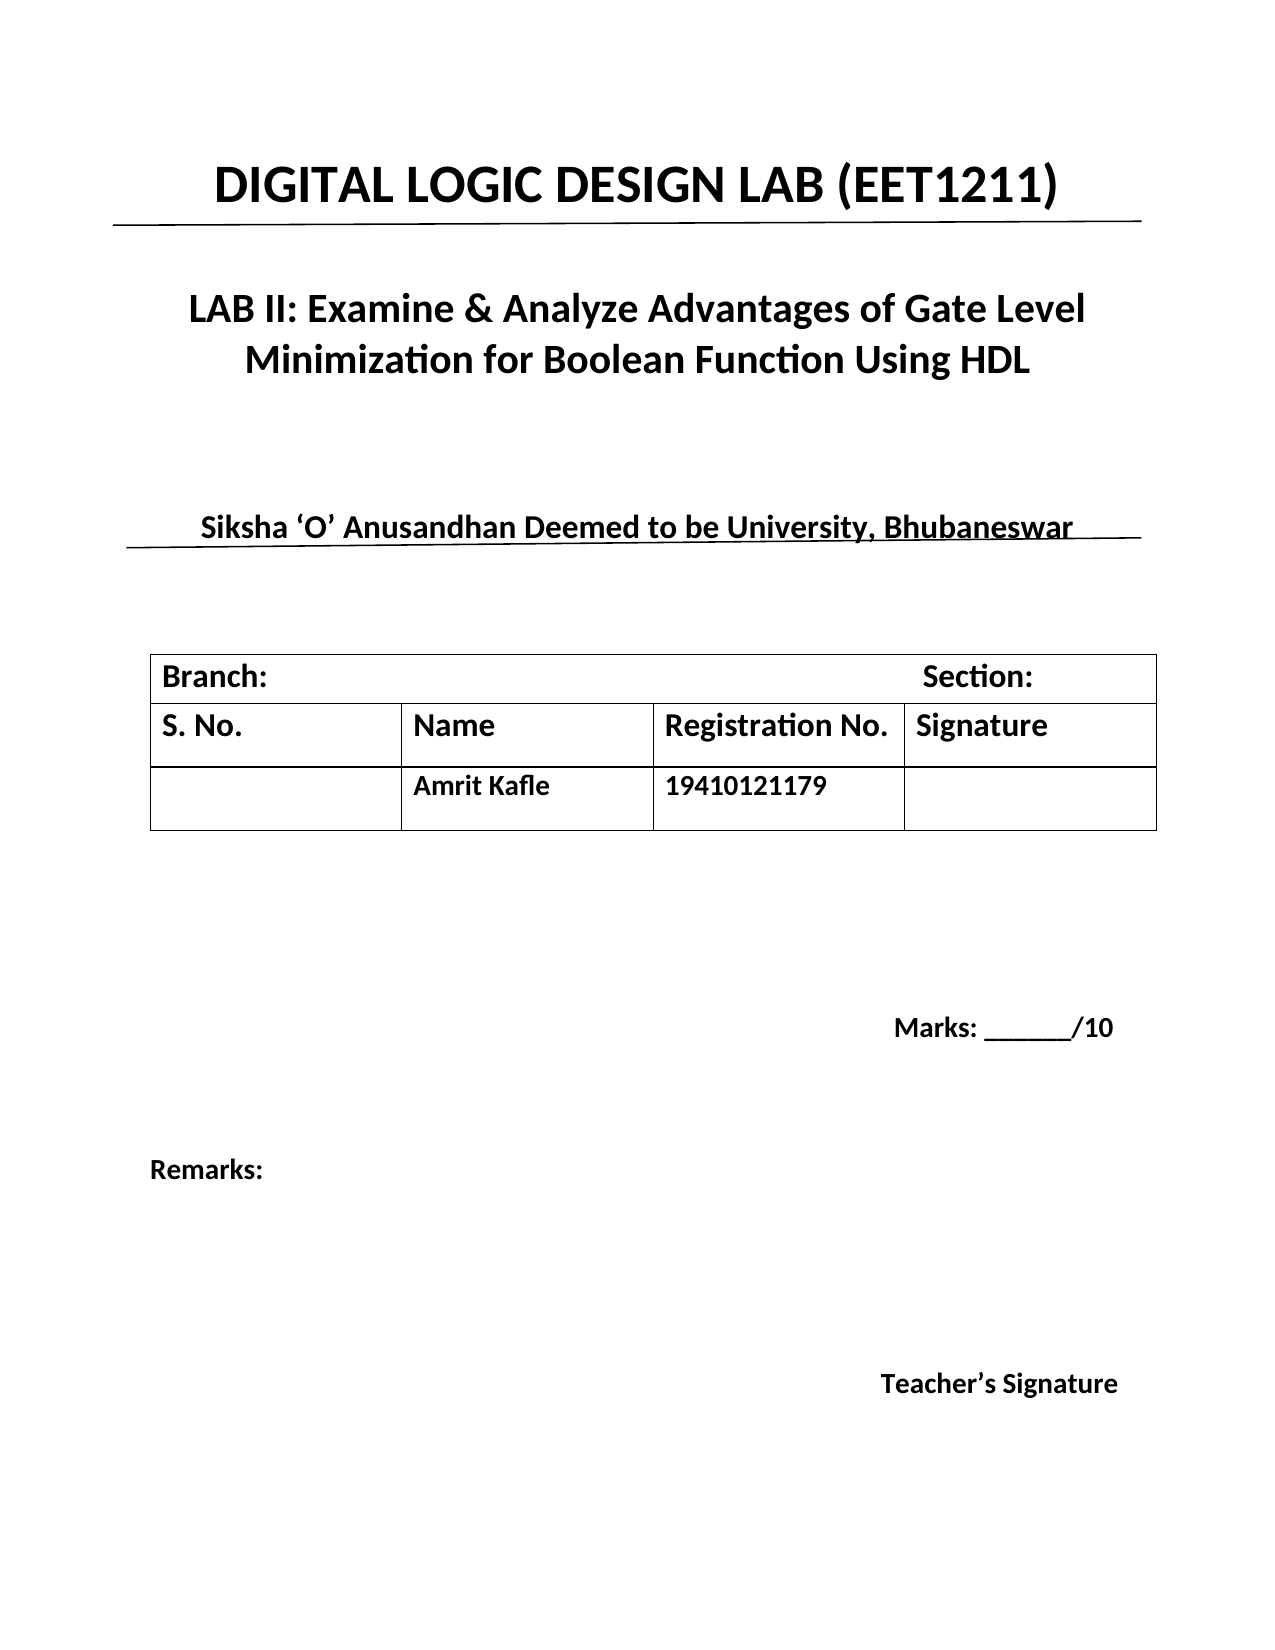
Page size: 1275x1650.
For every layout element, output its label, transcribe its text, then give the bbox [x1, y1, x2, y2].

text [382, 539, 1125, 547]
table_cell Signature [905, 704, 1156, 766]
table_cell [905, 768, 1156, 830]
table_cell 19410121179 [654, 768, 904, 830]
text LAB II: Examine & Analyze Advantages of Gate Level Minimization for Boolean Function Using HDL [150, 282, 1125, 384]
text Teacher’s Signature [150, 1365, 1125, 1401]
table_cell Registration No. [654, 704, 904, 766]
text Siksha ‘O’ Anusandhan Deemed to be University, Bhubaneswar [150, 506, 1125, 546]
table_cell [151, 768, 401, 830]
text Marks: ______/10 [150, 1009, 1125, 1044]
table_cell S. No. [151, 704, 401, 766]
text Remarks: [150, 1151, 1125, 1187]
table_header Branch: Section: [151, 655, 1156, 703]
table_cell Name [402, 704, 653, 766]
text DIGITAL LOGIC DESIGN LAB (EET1211) [150, 150, 1125, 216]
table_cell Amrit Kafle [402, 768, 653, 830]
